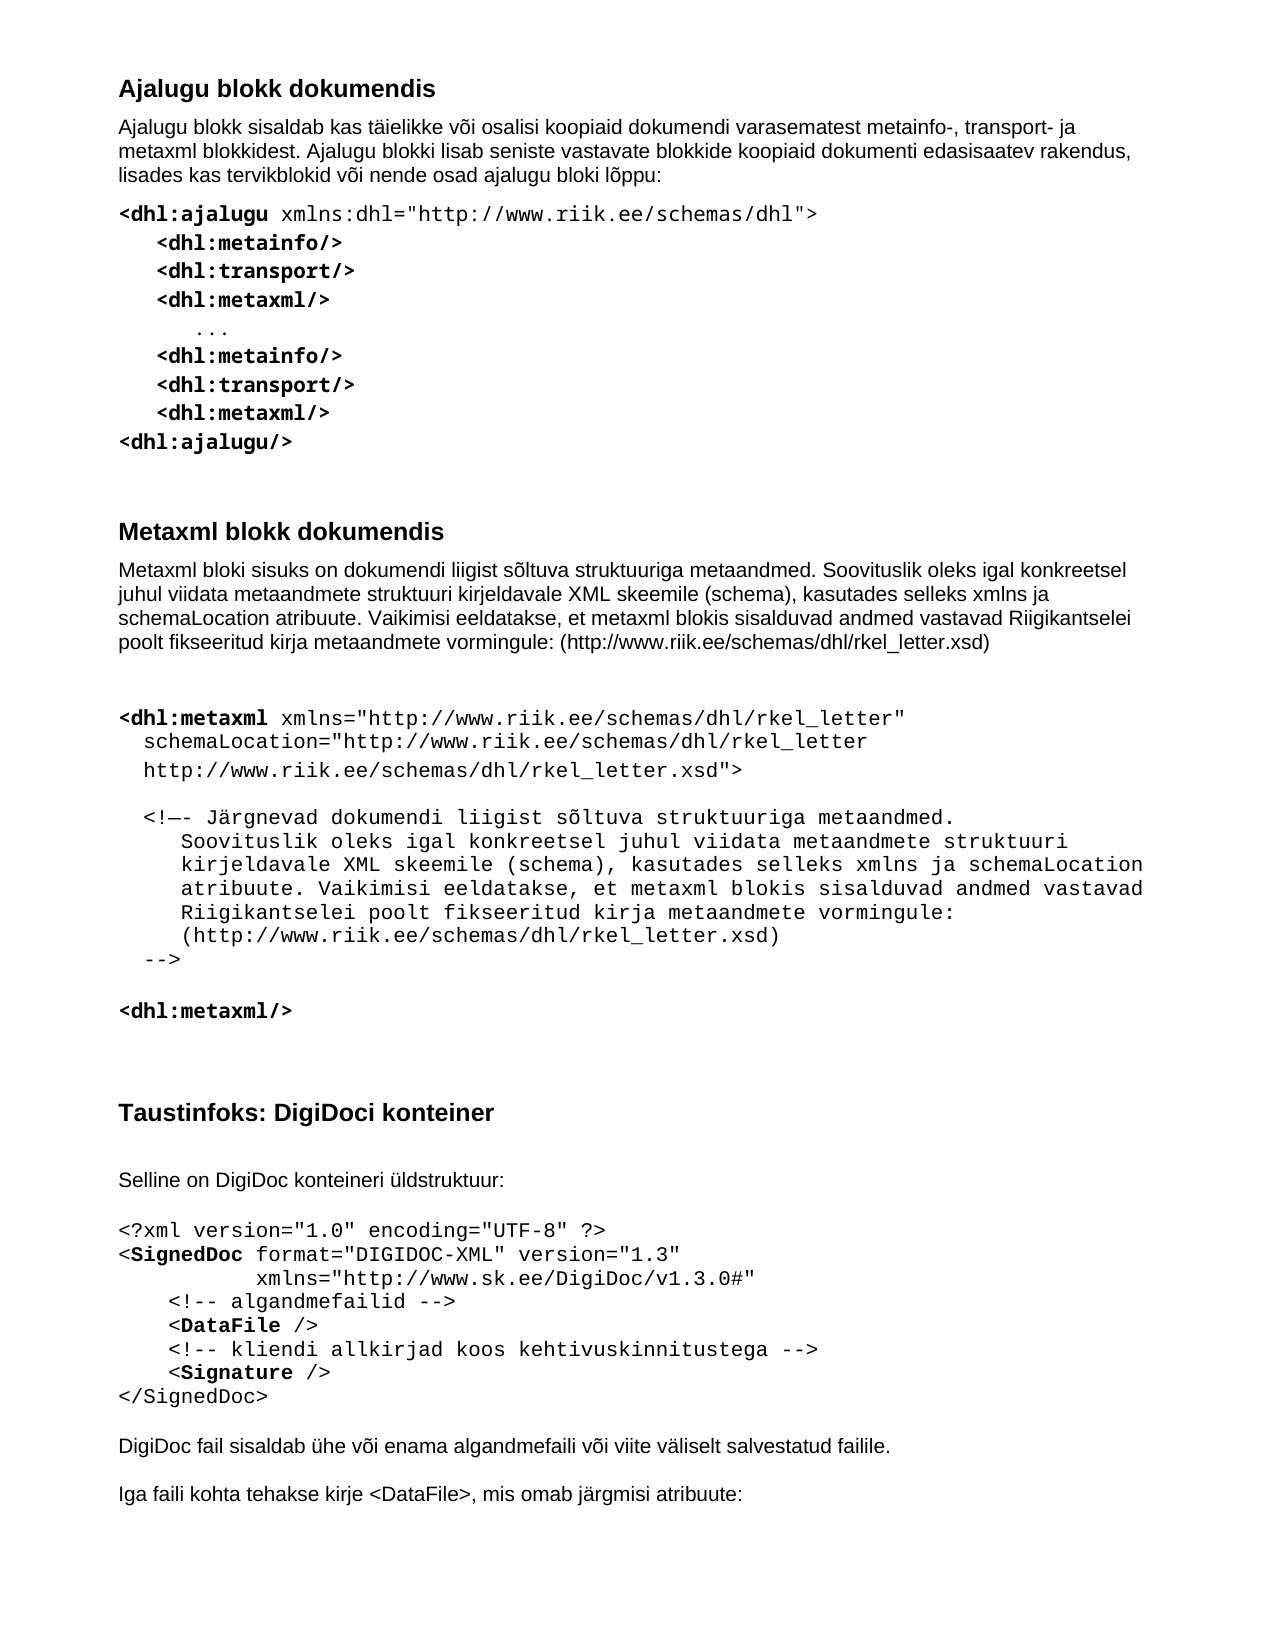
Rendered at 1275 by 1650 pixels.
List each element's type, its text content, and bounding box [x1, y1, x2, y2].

text <dhl:metaxml/> [118, 398, 1157, 427]
text <!—- Järgnevad dokumendi liigist sõltuva struktuuriga metaandmed. [118, 807, 1157, 831]
text <dhl:transport/> [118, 370, 1157, 398]
text xmlns="http://www.sk.ee/DigiDoc/v1.3.0#" [118, 1268, 1157, 1291]
text kirjeldavale XML skeemile (schema), kasutades selleks xmlns ja schemaLocation [118, 854, 1157, 878]
text schemaLocation="http://www.riik.ee/schemas/dhl/rkel_letter [118, 731, 1157, 755]
text atribuute. Vaikimisi eeldatakse, et metaxml blokis sisalduvad andmed vastavad [118, 878, 1157, 902]
text <dhl:metaxml/> [118, 285, 1157, 313]
text <dhl:metaxml/> [118, 996, 1157, 1025]
text --> [118, 949, 1157, 973]
text http://www.riik.ee/schemas/dhl/rkel_letter.xsd"> [118, 755, 1157, 783]
text <!-- algandmefailid --> [118, 1291, 1157, 1315]
text Riigikantselei poolt fikseeritud kirja metaandmete vormingule: [118, 902, 1157, 925]
text <dhl:ajalugu xmlns:dhl="http://www.riik.ee/schemas/dhl"> [118, 199, 1157, 228]
text Metaxml bloki sisuks on dokumendi liigist sõltuva struktuuriga metaandmed. Soovituslik oleks igal konkreetsel juhul viidata metaandmete struktuuri kirjeldavale XML skeemile (schema), kasutades selleks xmlns ja schemaLocation atribuute. Vaikimisi eeldatakse, et metaxml blokis sisalduvad andmed vastavad Riigikantselei poolt fikseeritud kirja metaandmete vormingule: (http://www.riik.ee/schemas/dhl/rkel_letter.xsd) [118, 558, 1157, 654]
text Iga faili kohta tehakse kirje <DataFile>, mis omab järgmisi atribuute: [118, 1482, 1157, 1506]
subtitle Taustinfoks: DigiDoci konteiner [118, 1098, 1157, 1127]
text Selline on DigiDoc konteineri üldstruktuur: [118, 1168, 1157, 1192]
text </SignedDoc> [118, 1386, 1157, 1409]
subtitle Ajalugu blokk dokumendis [118, 74, 1157, 102]
text <Signature /> [118, 1362, 1157, 1386]
text <DataFile /> [118, 1315, 1157, 1339]
text ... [118, 313, 1157, 342]
text <dhl:ajalugu/> [118, 427, 1157, 455]
text <dhl:transport/> [118, 256, 1157, 285]
text <dhl:metainfo/> [118, 228, 1157, 256]
subtitle Metaxml blokk dokumendis [118, 517, 1157, 546]
text <dhl:metaxml xmlns="http://www.riik.ee/schemas/dhl/rkel_letter" [118, 703, 1157, 731]
text Ajalugu blokk sisaldab kas täielikke või osalisi koopiaid dokumendi varasematest metainfo-, transport- ja metaxml blokkidest. Ajalugu blokki lisab seniste vastavate blokkide koopiaid dokumenti edasisaatev rakendus, lisades kas tervikblokid või nende osad ajalugu bloki lõppu: [118, 115, 1157, 187]
text <!-- kliendi allkirjad koos kehtivuskinnitustega --> [118, 1339, 1157, 1362]
text <SignedDoc format="DIGIDOC-XML" version="1.3" [118, 1244, 1157, 1268]
text <?xml version="1.0" encoding="UTF-8" ?> [118, 1220, 1157, 1244]
text DigiDoc fail sisaldab ühe või enama algandmefaili või viite väliselt salvestatud failile. [118, 1433, 1157, 1457]
text Soovituslik oleks igal konkreetsel juhul viidata metaandmete struktuuri [118, 831, 1157, 854]
text <dhl:metainfo/> [118, 342, 1157, 370]
text (http://www.riik.ee/schemas/dhl/rkel_letter.xsd) [118, 925, 1157, 949]
